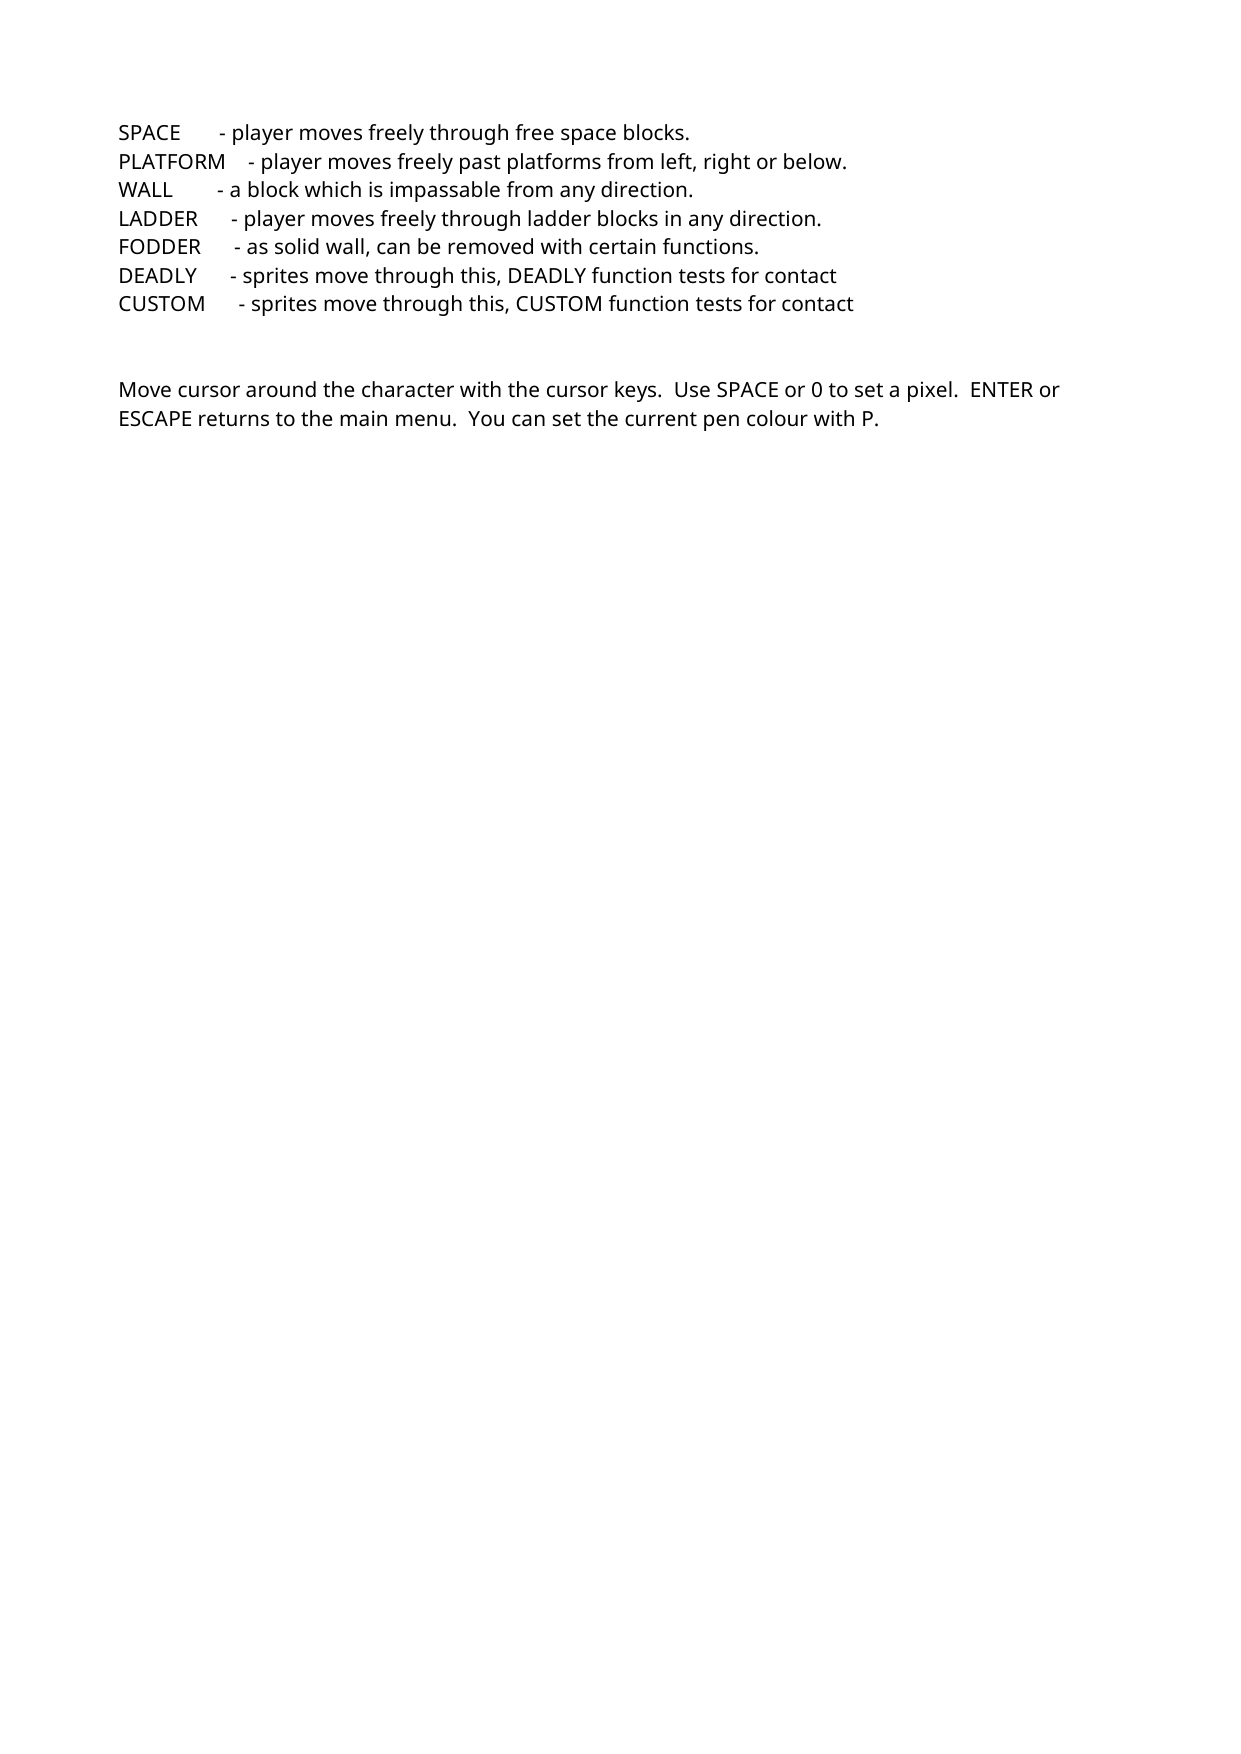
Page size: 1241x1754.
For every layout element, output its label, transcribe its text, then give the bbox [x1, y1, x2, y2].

text Move cursor around the character with the cursor keys. Use SPACE or 0 to set a pixel. ENTER or ESCAPE returns to the main menu. You can set the current pen colour with P. [118, 375, 1122, 432]
text CUSTOM - sprites move through this, CUSTOM function tests for contact [118, 289, 1122, 318]
text FODDER - as solid wall, can be removed with certain functions. [118, 232, 1122, 261]
text PLATFORM - player moves freely past platforms from left, right or below. [118, 147, 1122, 175]
text SPACE - player moves freely through free space blocks. [118, 118, 1122, 147]
text LADDER - player moves freely through ladder blocks in any direction. [118, 204, 1122, 232]
text DEADLY - sprites move through this, DEADLY function tests for contact [118, 261, 1122, 289]
text WALL - a block which is impassable from any direction. [118, 175, 1122, 204]
